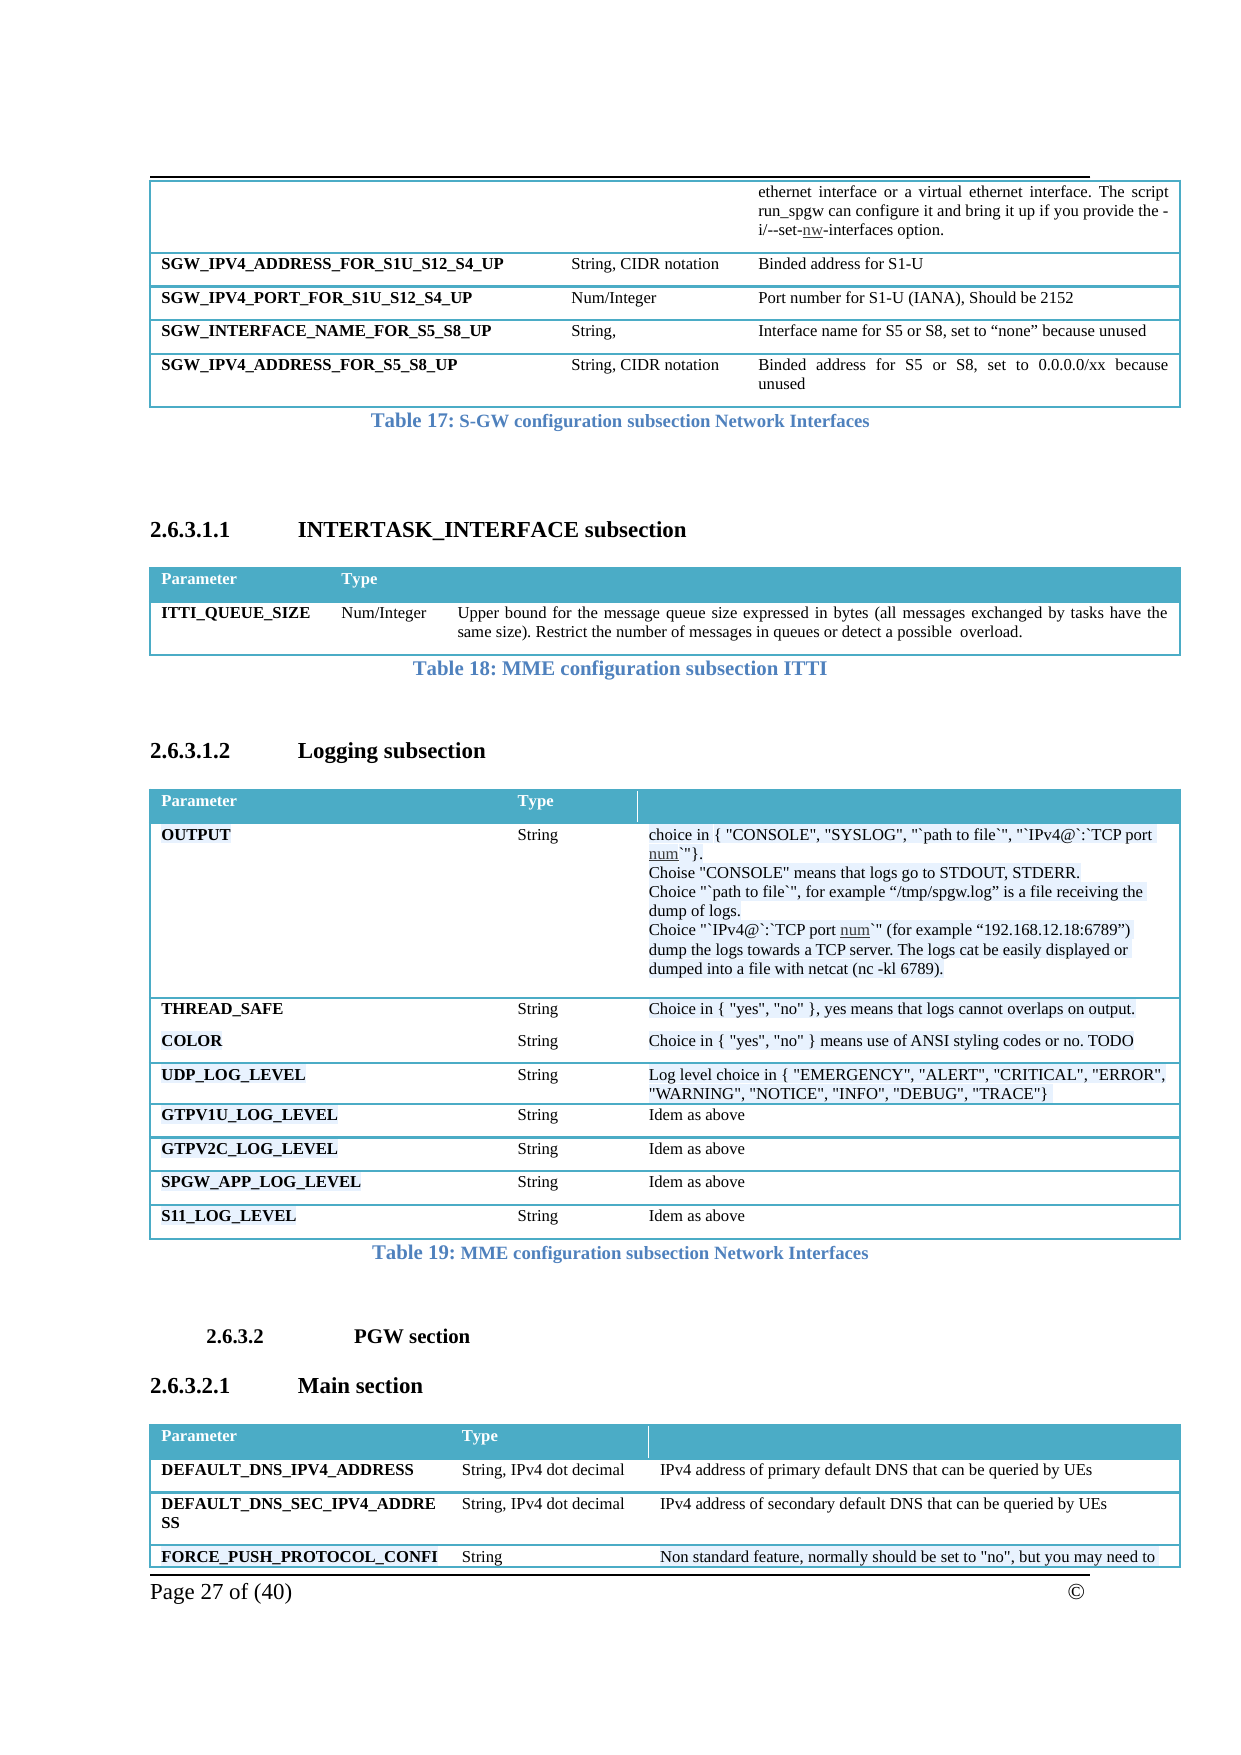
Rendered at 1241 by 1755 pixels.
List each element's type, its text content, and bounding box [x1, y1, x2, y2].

table_cell String [450, 1546, 648, 1566]
table_header Parameter [151, 569, 330, 601]
table_cell String, CIDR notation [560, 355, 747, 406]
table_cell String [506, 1172, 637, 1204]
table_header [446, 569, 1179, 601]
table_cell Idem as above [638, 1172, 1179, 1204]
table_cell Non standard feature, normally should be set to "no", but you may need to [649, 1546, 1179, 1566]
table_header Type [450, 1426, 648, 1458]
table_cell Num/Integer [330, 603, 446, 654]
table_cell String [506, 999, 637, 1031]
table_cell Idem as above [638, 1139, 1179, 1170]
table_cell IPv4 address of primary default DNS that can be queried by UEs [649, 1460, 1179, 1491]
table_cell UDP_LOG_LEVEL [151, 1064, 506, 1103]
table_cell SGW_IPV4_ADDRESS_FOR_S5_S8_UP [151, 355, 560, 406]
table_cell String, IPv4 dot decimal [450, 1494, 648, 1544]
table_cell String, CIDR notation [560, 254, 747, 285]
table_header Type [330, 569, 446, 601]
table_cell DEFAULT_DNS_SEC_IPV4_ADDRESS [151, 1494, 450, 1544]
table_cell Idem as above [638, 1105, 1179, 1136]
subtitle Logging subsection [150, 737, 1090, 763]
table_cell Interface name for S5 or S8, set to “none” because unused [747, 321, 1179, 353]
table_cell SGW_IPV4_PORT_FOR_S1U_S12_S4_UP [151, 288, 560, 319]
table_header [649, 1426, 1179, 1458]
table_cell [560, 182, 747, 252]
subtitle Main section [150, 1373, 1090, 1399]
table_cell String [506, 1139, 637, 1170]
table_header Type [506, 791, 637, 822]
table_cell Upper bound for the message queue size expressed in bytes (all messages exchanged by tasks have the same size). Restrict the number of messages in queues or detect a possible overload. [446, 603, 1179, 654]
table_header Parameter [151, 1426, 450, 1458]
table_cell SGW_INTERFACE_NAME_FOR_S5_S8_UP [151, 321, 560, 353]
table_cell GTPV1U_LOG_LEVEL [151, 1105, 506, 1136]
table_cell SPGW_APP_LOG_LEVEL [151, 1172, 506, 1204]
subtitle INTERTASK_INTERFACE subsection [150, 516, 1090, 542]
table_cell OUTPUT [151, 824, 506, 997]
table_cell String, [560, 321, 747, 353]
table_cell Idem as above [638, 1206, 1179, 1238]
table_header [638, 791, 1179, 822]
table_cell S11_LOG_LEVEL [151, 1206, 506, 1238]
table_cell THREAD_SAFE [151, 999, 506, 1031]
table_cell ethernet interface or a virtual ethernet interface. The script run_spgw can configure it and bring it up if you provide the -i/--set-nw-interfaces option. [747, 182, 1179, 252]
text Table 18: MME configuration subsection ITTI [150, 656, 1090, 680]
table_cell [151, 182, 560, 252]
table_cell Choice in { "yes", "no" } means use of ANSI styling codes or no. TODO [638, 1031, 1179, 1062]
table_cell IPv4 address of secondary default DNS that can be queried by UEs [649, 1494, 1179, 1544]
table_cell String [506, 824, 637, 997]
table_cell SGW_IPV4_ADDRESS_FOR_S1U_S12_S4_UP [151, 254, 560, 285]
table_cell COLOR [151, 1031, 506, 1062]
table_cell String [506, 1206, 637, 1238]
table_cell DEFAULT_DNS_IPV4_ADDRESS [151, 1460, 450, 1491]
text Table 17: S-GW configuration subsection Network Interfaces [150, 408, 1090, 432]
table_cell String [506, 1105, 637, 1136]
table_header Parameter [151, 791, 506, 822]
table_cell Port number for S1-U (IANA), Should be 2152 [747, 288, 1179, 319]
table_cell choice in { "CONSOLE", "SYSLOG", "`path to file`", "`IPv4@`:`TCP port num`"}. Choise "CONSOLE" means that logs go to STDOUT, STDERR. Choice "`path to file`", for example “/tmp/spgw.log” is a file receiving the dump of logs. Choice "`IPv4@`:`TCP port num`" (for example “192.168.12.18:6789”) dump the logs towards a TCP server. The logs cat be easily displayed or dumped into a file with netcat (nc -kl 6789). [638, 824, 1179, 997]
table_cell String [506, 1064, 637, 1103]
table_cell Num/Integer [560, 288, 747, 319]
table_cell String, IPv4 dot decimal [450, 1460, 648, 1491]
text Table 19: MME configuration subsection Network Interfaces [150, 1240, 1090, 1264]
subtitle PGW section [206, 1323, 1090, 1348]
table_cell Binded address for S1-U [747, 254, 1179, 285]
table_cell FORCE_PUSH_PROTOCOL_CONFI [151, 1546, 450, 1566]
table_cell Log level choice in { "EMERGENCY", "ALERT", "CRITICAL", "ERROR", "WARNING", "NOTICE", "INFO", "DEBUG", "TRACE"} [638, 1064, 1179, 1103]
table_cell Binded address for S5 or S8, set to 0.0.0.0/xx because unused [747, 355, 1179, 406]
table_cell ITTI_QUEUE_SIZE [151, 603, 330, 654]
table_cell String [506, 1031, 637, 1062]
table_cell Choice in { "yes", "no" }, yes means that logs cannot overlaps on output. [638, 999, 1179, 1031]
table_cell GTPV2C_LOG_LEVEL [151, 1139, 506, 1170]
